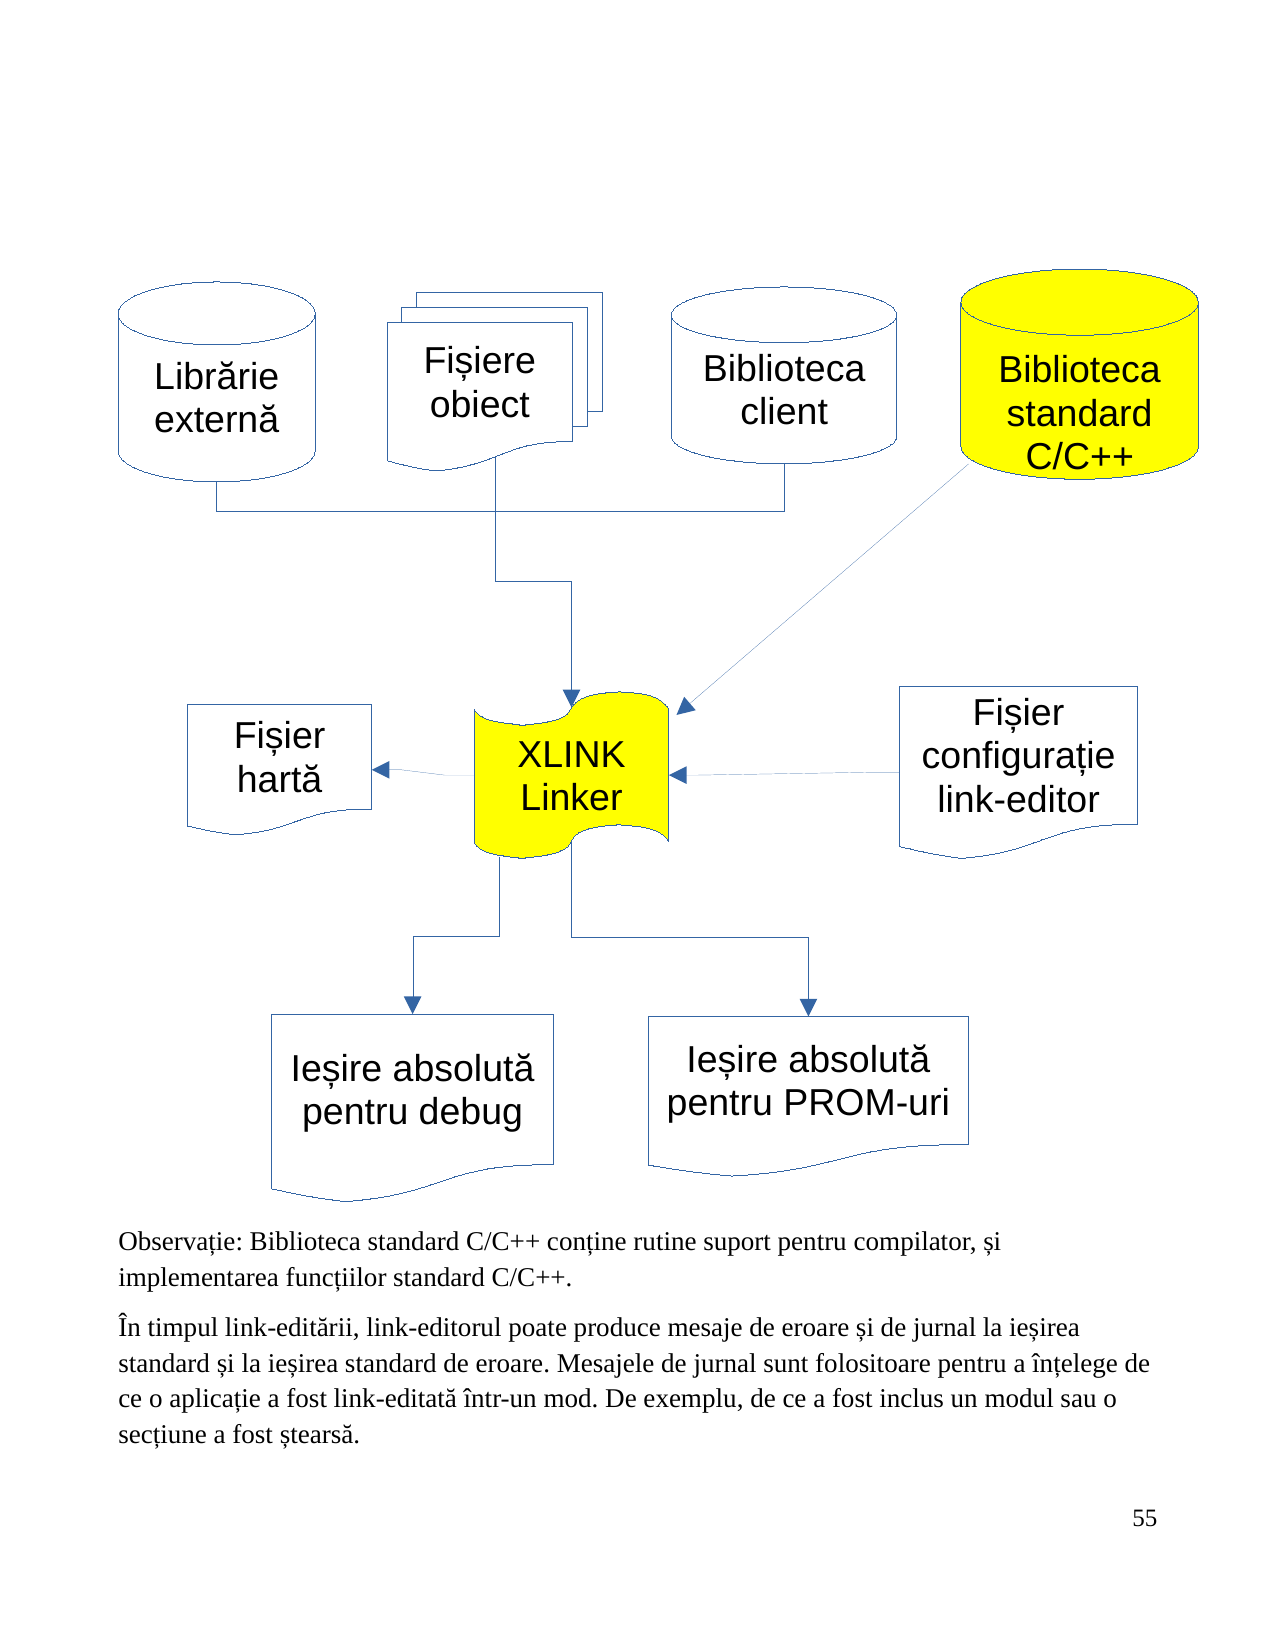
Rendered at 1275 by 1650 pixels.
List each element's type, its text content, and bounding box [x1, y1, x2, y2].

text Observație: Biblioteca standard C/C++ conține rutine suport pentru compilator, și implementarea funcțiilor standard C/C++. [118, 1225, 1157, 1292]
text În timpul link-editării, link-editorul poate produce mesaje de eroare și de jurnal la ieșirea standard și la ieșirea standard de eroare. Mesajele de jurnal sunt folositoare pentru a înțelege de ce o aplicație a fost link-editată într-un mod. De exemplu, de ce a fost inclus un modul sau o secțiune a fost ștearsă. [118, 1311, 1157, 1449]
